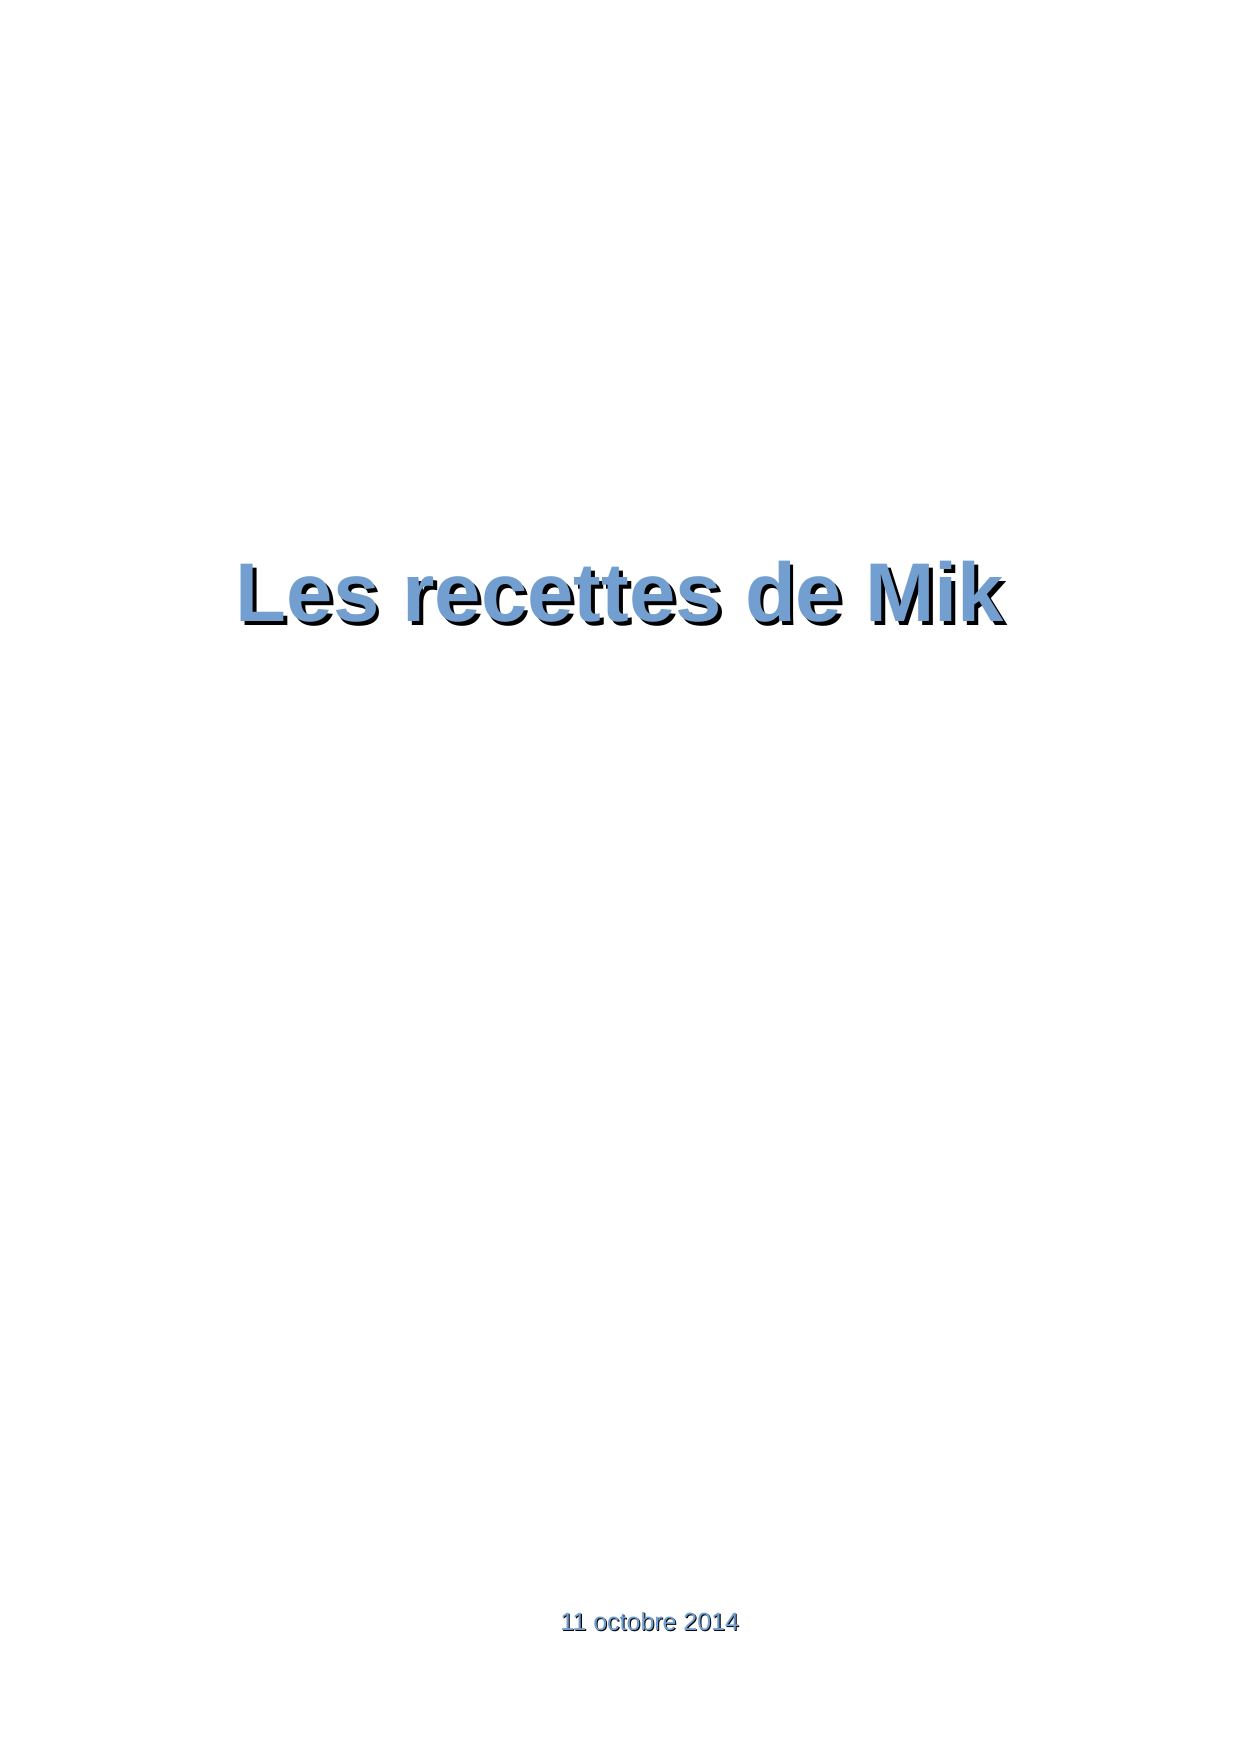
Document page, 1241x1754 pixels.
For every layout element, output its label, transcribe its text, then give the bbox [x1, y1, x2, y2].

title Les recettes de Mik [118, 543, 1122, 639]
